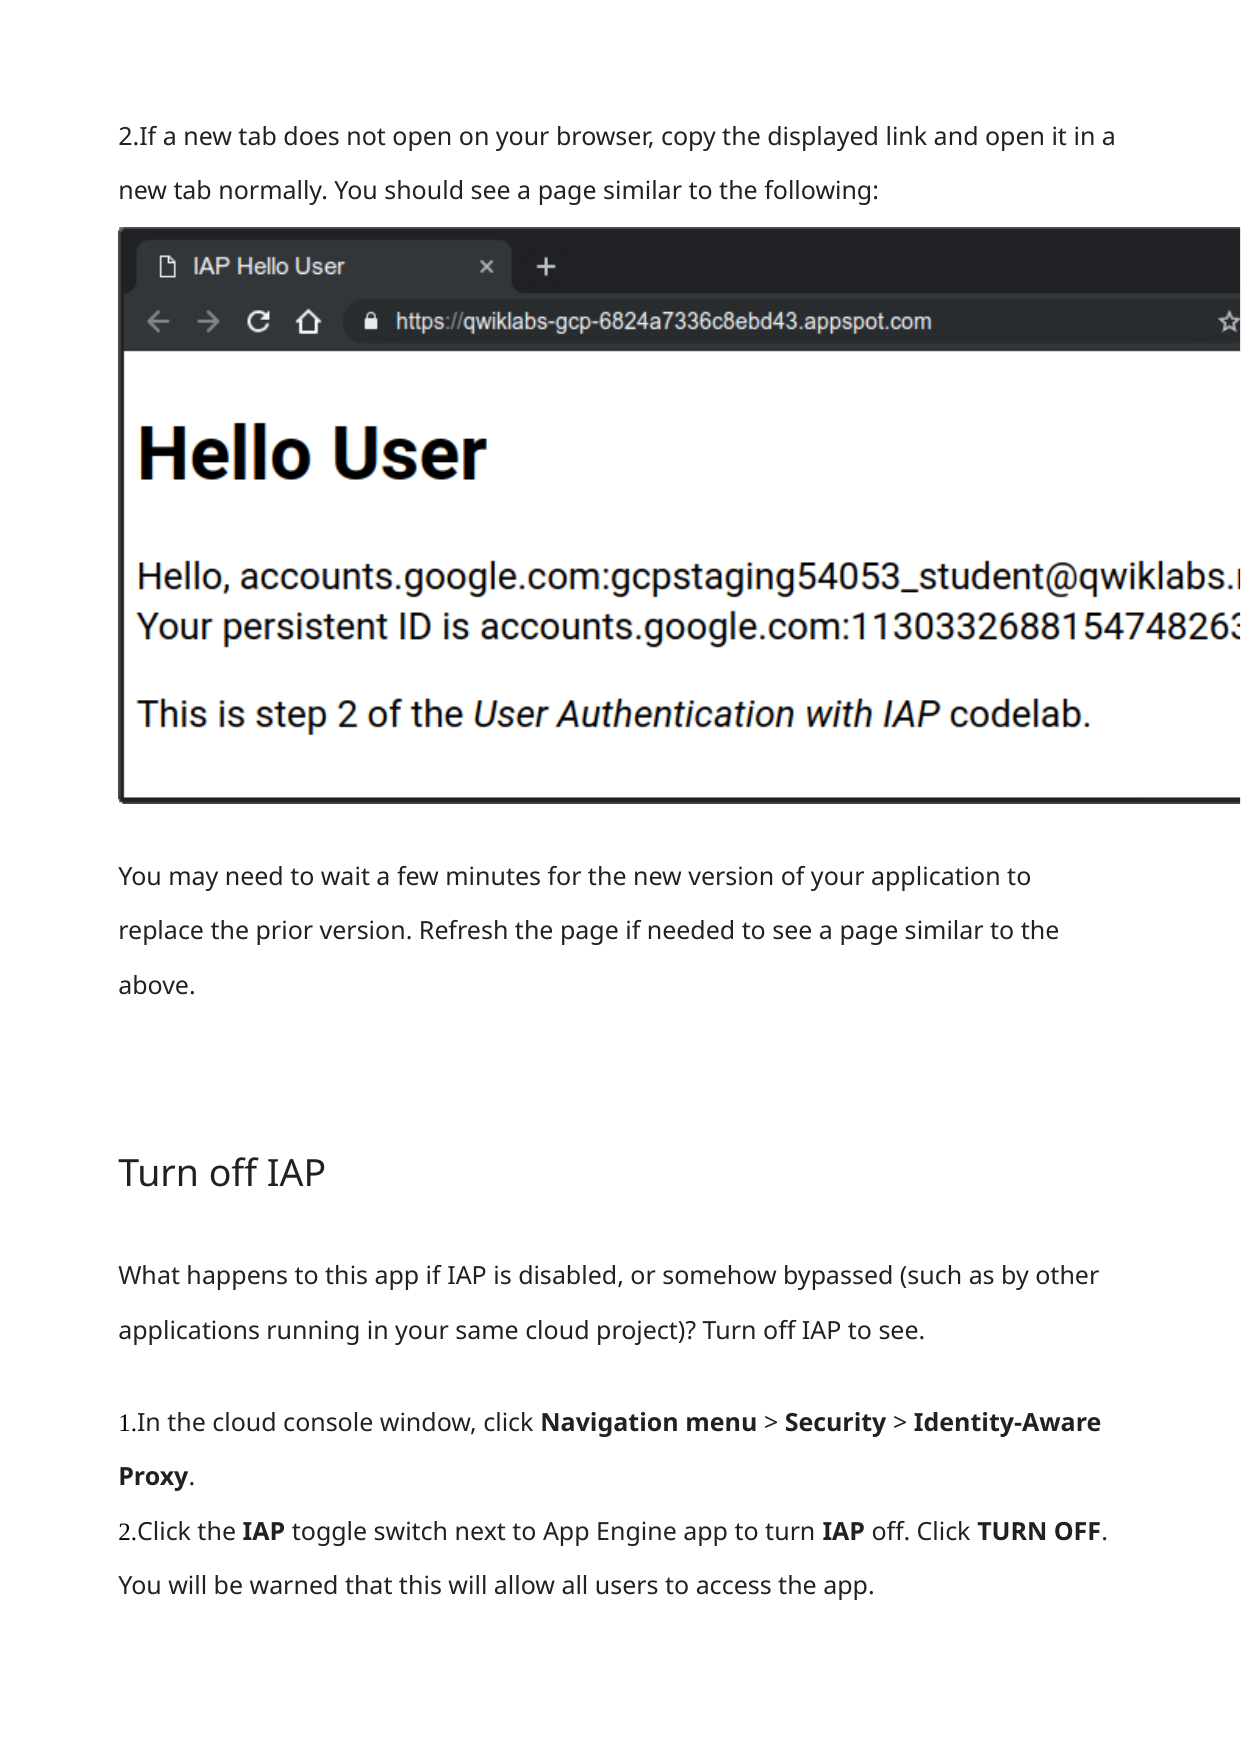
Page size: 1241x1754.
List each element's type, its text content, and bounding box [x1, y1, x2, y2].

text You will be warned that this will allow all users to access the app. [118, 1568, 1122, 1602]
list Click the IAP toggle switch next to App Engine app to turn IAP off. Click TURN OFF. [118, 1513, 1122, 1547]
picture [118, 227, 1241, 804]
list In the cloud console window, click Navigation menu > Security > Identity-Aware Proxy. [118, 1404, 1122, 1493]
text You may need to wait a few minutes for the new version of your application to replace the prior version. Refresh the page if needed to see a page similar to the above. [118, 858, 1122, 1001]
list If a new tab does not open on your browser, copy the displayed link and open it in a new tab normally. You should see a page similar to the following: [118, 118, 1122, 207]
subtitle Turn off IAP [118, 1147, 1122, 1198]
text What happens to this app if IAP is disabled, or somehow bypassed (such as by other applications running in your same cloud project)? Turn off IAP to see. [118, 1258, 1122, 1347]
